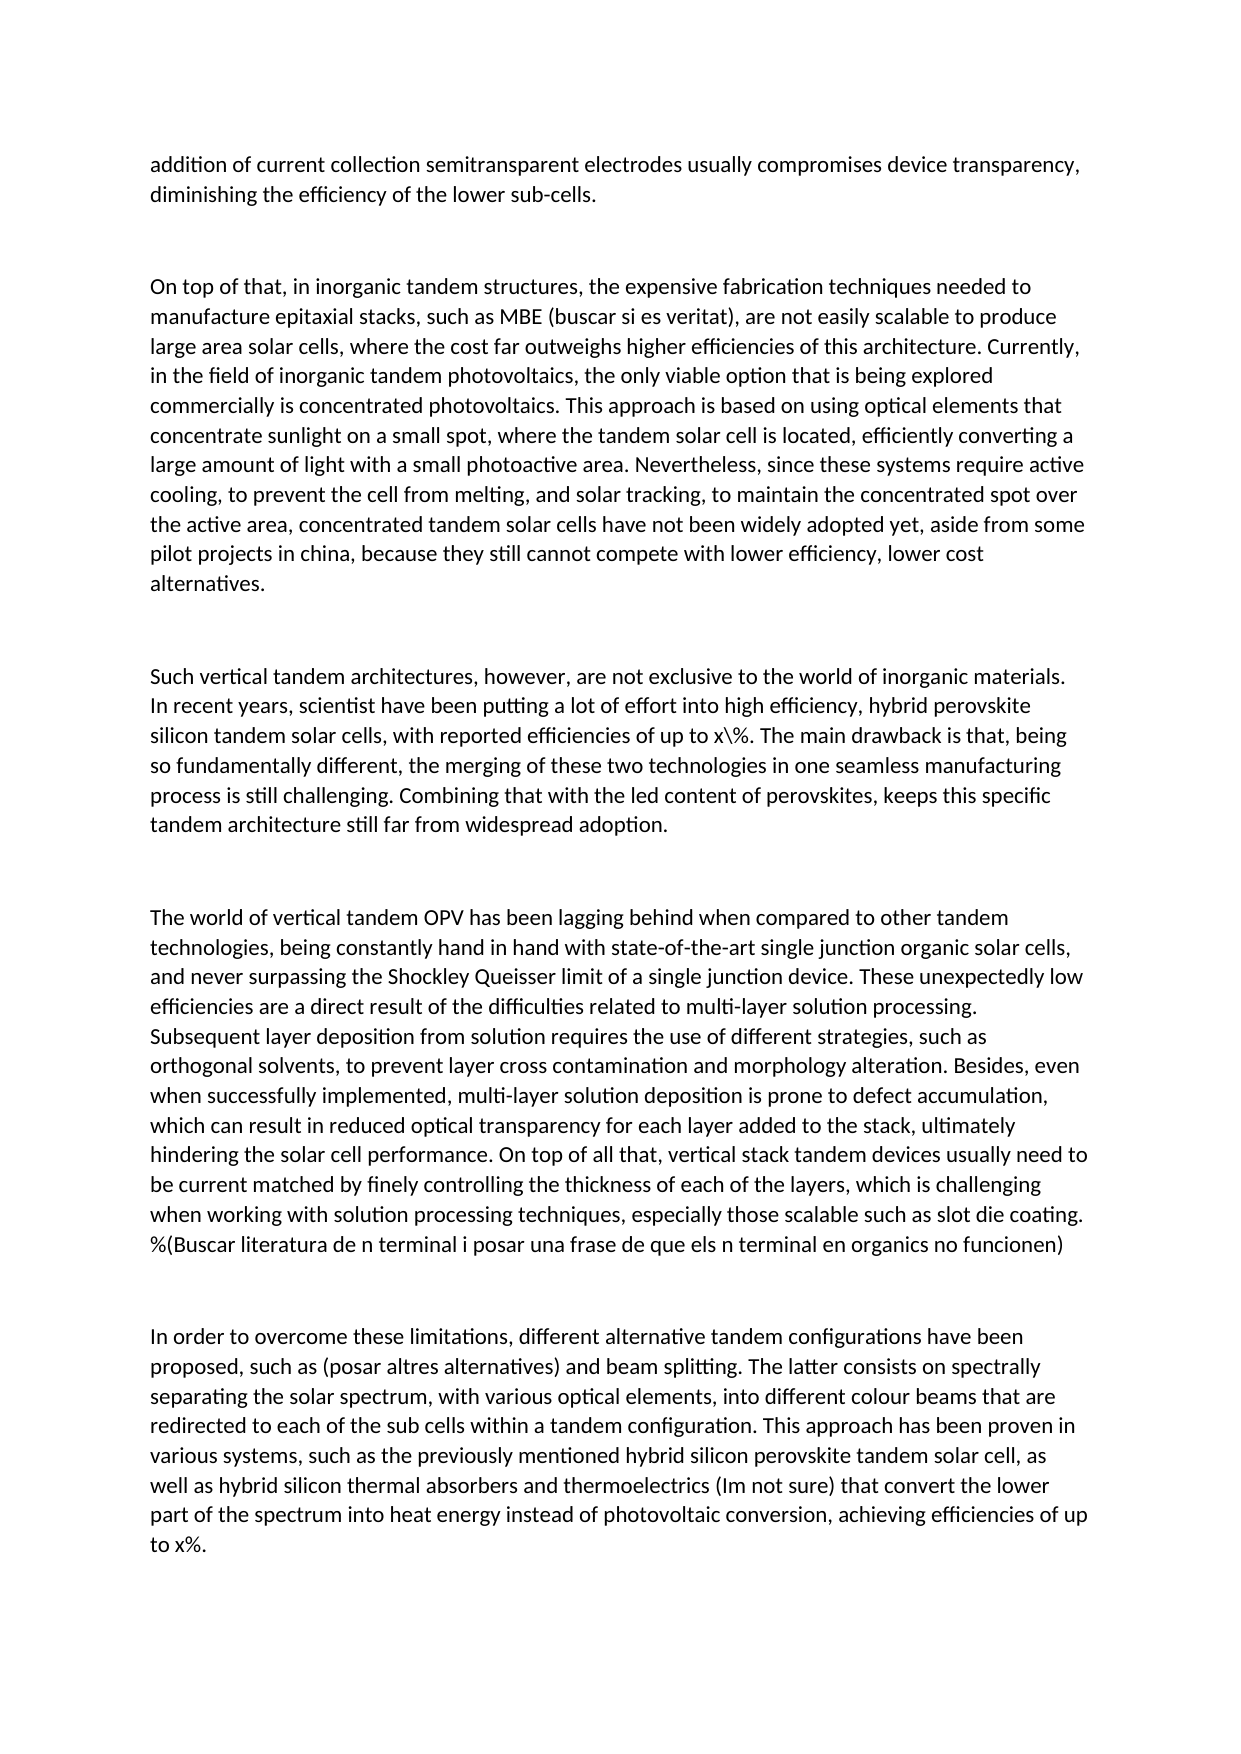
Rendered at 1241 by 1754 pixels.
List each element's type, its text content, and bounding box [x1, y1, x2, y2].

text In order to overcome these limitations, different alternative tandem configurations have been proposed, such as (posar altres alternatives) and beam splitting. The latter consists on spectrally separating the solar spectrum, with various optical elements, into different colour beams that are redirected to each of the sub cells within a tandem configuration. This approach has been proven in various systems, such as the previously mentioned hybrid silicon perovskite tandem solar cell, as well as hybrid silicon thermal absorbers and thermoelectrics (Im not sure) that convert the lower part of the spectrum into heat energy instead of photovoltaic conversion, achieving efficiencies of up to x%. [150, 1322, 1090, 1558]
text On top of that, in inorganic tandem structures, the expensive fabrication techniques needed to manufacture epitaxial stacks, such as MBE (buscar si es veritat), are not easily scalable to produce large area solar cells, where the cost far outweighs higher efficiencies of this architecture. Currently, in the field of inorganic tandem photovoltaics, the only viable option that is being explored commercially is concentrated photovoltaics. This approach is based on using optical elements that concentrate sunlight on a small spot, where the tandem solar cell is located, efficiently converting a large amount of light with a small photoactive area. Nevertheless, since these systems require active cooling, to prevent the cell from melting, and solar tracking, to maintain the concentrated spot over the active area, concentrated tandem solar cells have not been widely adopted yet, aside from some pilot projects in china, because they still cannot compete with lower efficiency, lower cost alternatives. [150, 272, 1090, 597]
text The world of vertical tandem OPV has been lagging behind when compared to other tandem technologies, being constantly hand in hand with state-of-the-art single junction organic solar cells, and never surpassing the Shockley Queisser limit of a single junction device. These unexpectedly low efficiencies are a direct result of the difficulties related to multi-layer solution processing. Subsequent layer deposition from solution requires the use of different strategies, such as orthogonal solvents, to prevent layer cross contamination and morphology alteration. Besides, even when successfully implemented, multi-layer solution deposition is prone to defect accumulation, which can result in reduced optical transparency for each layer added to the stack, ultimately hindering the solar cell performance. On top of all that, vertical stack tandem devices usually need to be current matched by finely controlling the thickness of each of the layers, which is challenging when working with solution processing techniques, especially those scalable such as slot die coating. %(Buscar literatura de n terminal i posar una frase de que els n terminal en organics no funcionen) [150, 903, 1090, 1258]
text addition of current collection semitransparent electrodes usually compromises device transparency, diminishing the efficiency of the lower sub-cells. [150, 150, 1090, 208]
text Such vertical tandem architectures, however, are not exclusive to the world of inorganic materials. In recent years, scientist have been putting a lot of effort into high efficiency, hybrid perovskite silicon tandem solar cells, with reported efficiencies of up to x\%. The main drawback is that, being so fundamentally different, the merging of these two technologies in one seamless manufacturing process is still challenging. Combining that with the led content of perovskites, keeps this specific tandem architecture still far from widespread adoption. [150, 662, 1090, 838]
